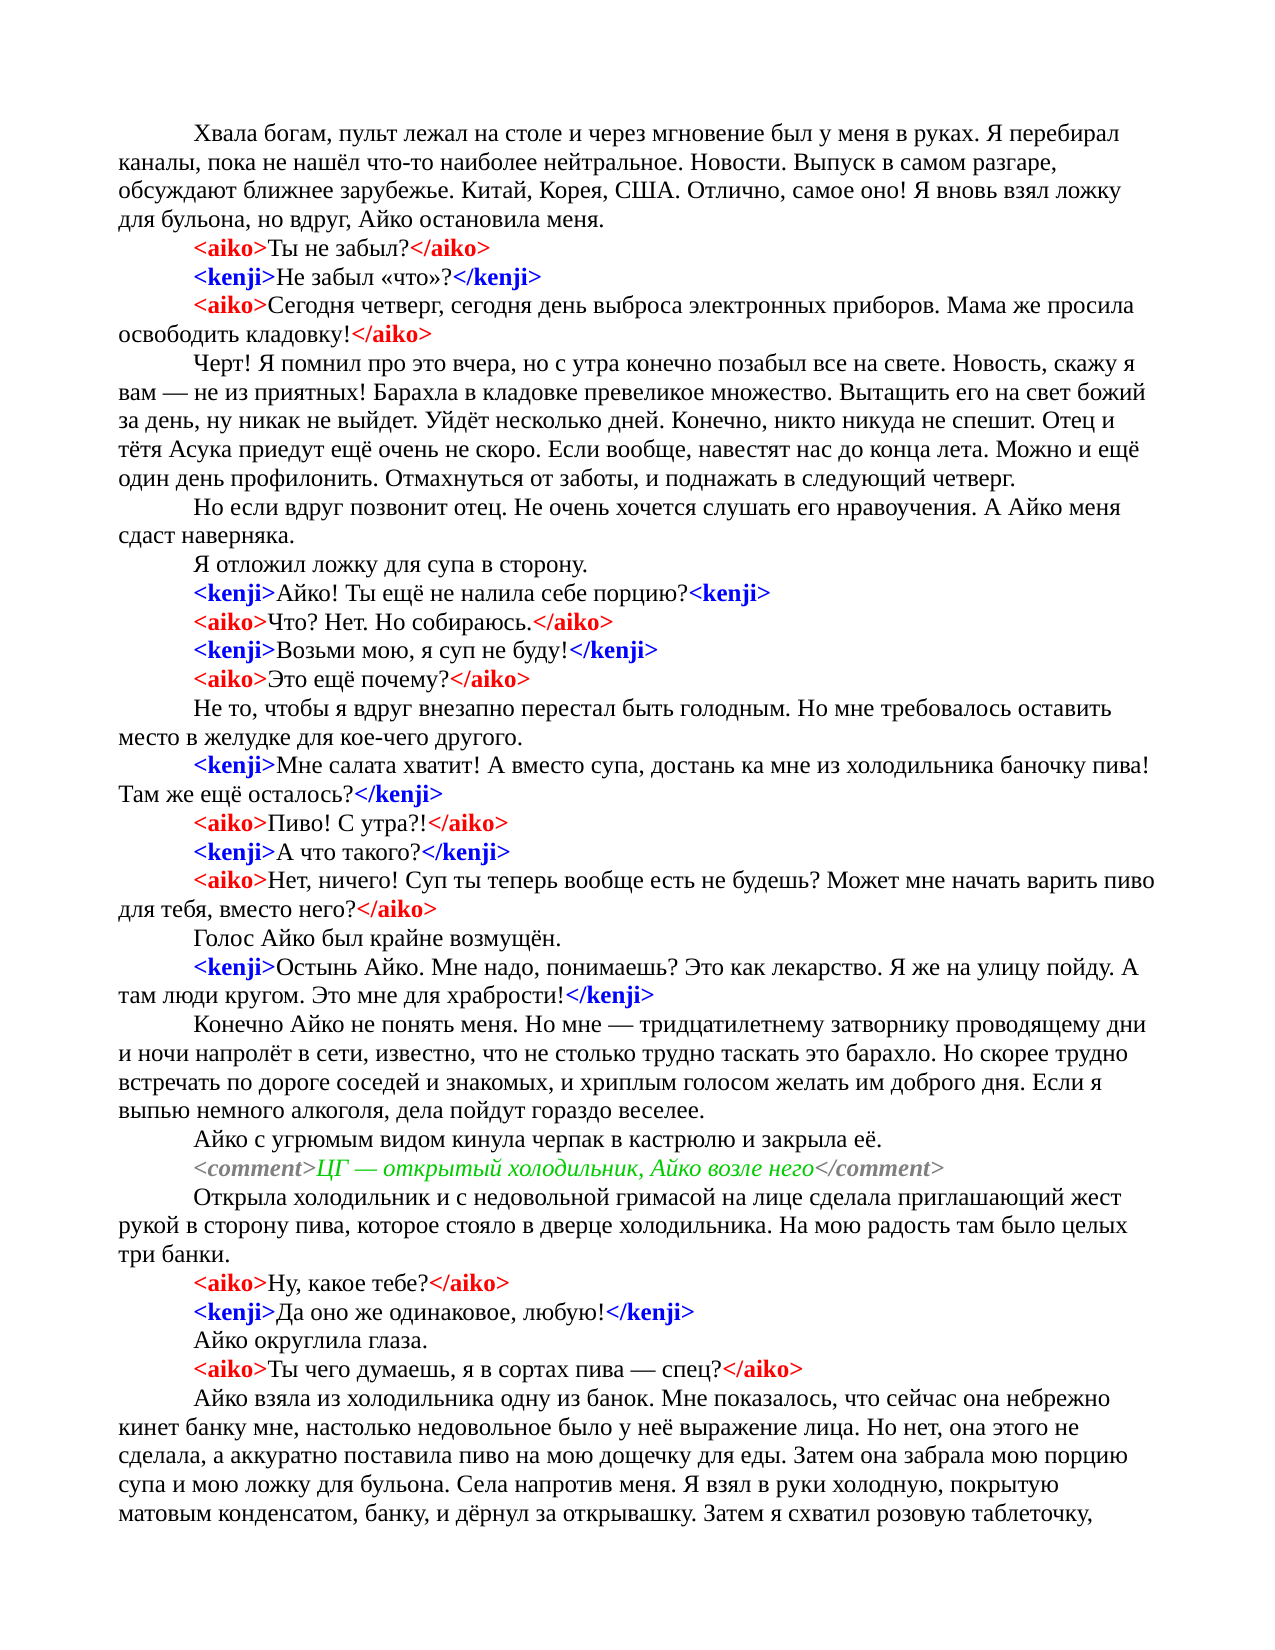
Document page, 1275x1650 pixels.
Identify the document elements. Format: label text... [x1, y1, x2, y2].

text Айко с угрюмым видом кинула черпак в кастрюлю и закрыла её. [118, 1124, 1157, 1153]
text <aiko>Это ещё почему?</aiko> [118, 664, 1157, 693]
text <aiko>Ты не забыл?</aiko> [118, 233, 1157, 262]
text Айко округлила глаза. [118, 1326, 1157, 1354]
text <aiko>Нет, ничего! Суп ты теперь вообще есть не будешь? Может мне начать варить пиво для тебя, вместо него?</aiko> [118, 866, 1157, 923]
text <kenji>Не забыл «что»?</kenji> [118, 262, 1157, 291]
text Айко взяла из холодильника одну из банок. Мне показалось, что сейчас она небрежно кинет банку мне, настолько недовольное было у неё выражение лица. Но нет, она этого не сделала, а аккуратно поставила пиво на мою дощечку для еды. Затем она забрала мою порцию супа и мою ложку для бульона. Села напротив меня. Я взял в руки холодную, покрытую матовым конденсатом, банку, и дёрнул за открывашку. Затем я схватил розовую таблеточку, [118, 1383, 1157, 1527]
text Я отложил ложку для супа в сторону. [118, 549, 1157, 578]
text Но если вдруг позвонит отец. Не очень хочется слушать его нравоучения. А Айко меня сдаст наверняка. [118, 492, 1157, 549]
text <aiko>Ты чего думаешь, я в сортах пива — спец?</aiko> [118, 1354, 1157, 1383]
text <aiko>Ну, какое тебе?</aiko> [118, 1268, 1157, 1297]
text <kenji>Мне салата хватит! А вместо супа, достань ка мне из холодильника баночку пива! Там же ещё осталось?</kenji> [118, 751, 1157, 808]
text Черт! Я помнил про это вчера, но с утра конечно позабыл все на свете. Новость, скажу я вам — не из приятных! Барахла в кладовке превеликое множество. Вытащить его на свет божий за день, ну никак не выйдет. Уйдёт несколько дней. Конечно, никто никуда не спешит. Отец и тётя Асука приедут ещё очень не скоро. Если вообще, навестят нас до конца лета. Можно и ещё один день профилонить. Отмахнуться от заботы, и поднажать в следующий четверг. [118, 348, 1157, 492]
text <kenji>А что такого?</kenji> [118, 837, 1157, 866]
text <aiko>Что? Нет. Но собираюсь.</aiko> [118, 607, 1157, 636]
text Конечно Айко не понять меня. Но мне — тридцатилетнему затворнику проводящему дни и ночи напролёт в сети, известно, что не столько трудно таскать это барахло. Но скорее трудно встречать по дороге соседей и знакомых, и хриплым голосом желать им доброго дня. Если я выпью немного алкоголя, дела пойдут гораздо веселее. [118, 1009, 1157, 1124]
text Голос Айко был крайне возмущён. [118, 923, 1157, 952]
text <kenji>Да оно же одинаковое, любую!</kenji> [118, 1297, 1157, 1326]
text <aiko>Сегодня четверг, сегодня день выброса электронных приборов. Мама же просила освободить кладовку!</aiko> [118, 291, 1157, 348]
text <kenji>Остынь Айко. Мне надо, понимаешь? Это как лекарство. Я же на улицу пойду. А там люди кругом. Это мне для храбрости!</kenji> [118, 952, 1157, 1009]
text <aiko>Пиво! С утра?!</aiko> [118, 808, 1157, 837]
text <kenji>Возьми мою, я суп не буду!</kenji> [118, 636, 1157, 664]
text Не то, чтобы я вдруг внезапно перестал быть голодным. Но мне требовалось оставить место в желудке для кое-чего другого. [118, 693, 1157, 751]
text <kenji>Айко! Ты ещё не налила себе порцию?<kenji> [118, 578, 1157, 607]
text Открыла холодильник и с недовольной гримасой на лице сделала приглашающий жест рукой в сторону пива, которое стояло в дверце холодильника. На мою радость там было целых три банки. [118, 1182, 1157, 1268]
text <comment>ЦГ — открытый холодильник, Айко возле него</comment> [118, 1153, 1157, 1182]
text Хвала богам, пульт лежал на столе и через мгновение был у меня в руках. Я перебирал каналы, пока не нашёл что-то наиболее нейтральное. Новости. Выпуск в самом разгаре, обсуждают ближнее зарубежье. Китай, Корея, США. Отлично, самое оно! Я вновь взял ложку для бульона, но вдруг, Айко остановила меня. [118, 118, 1157, 233]
